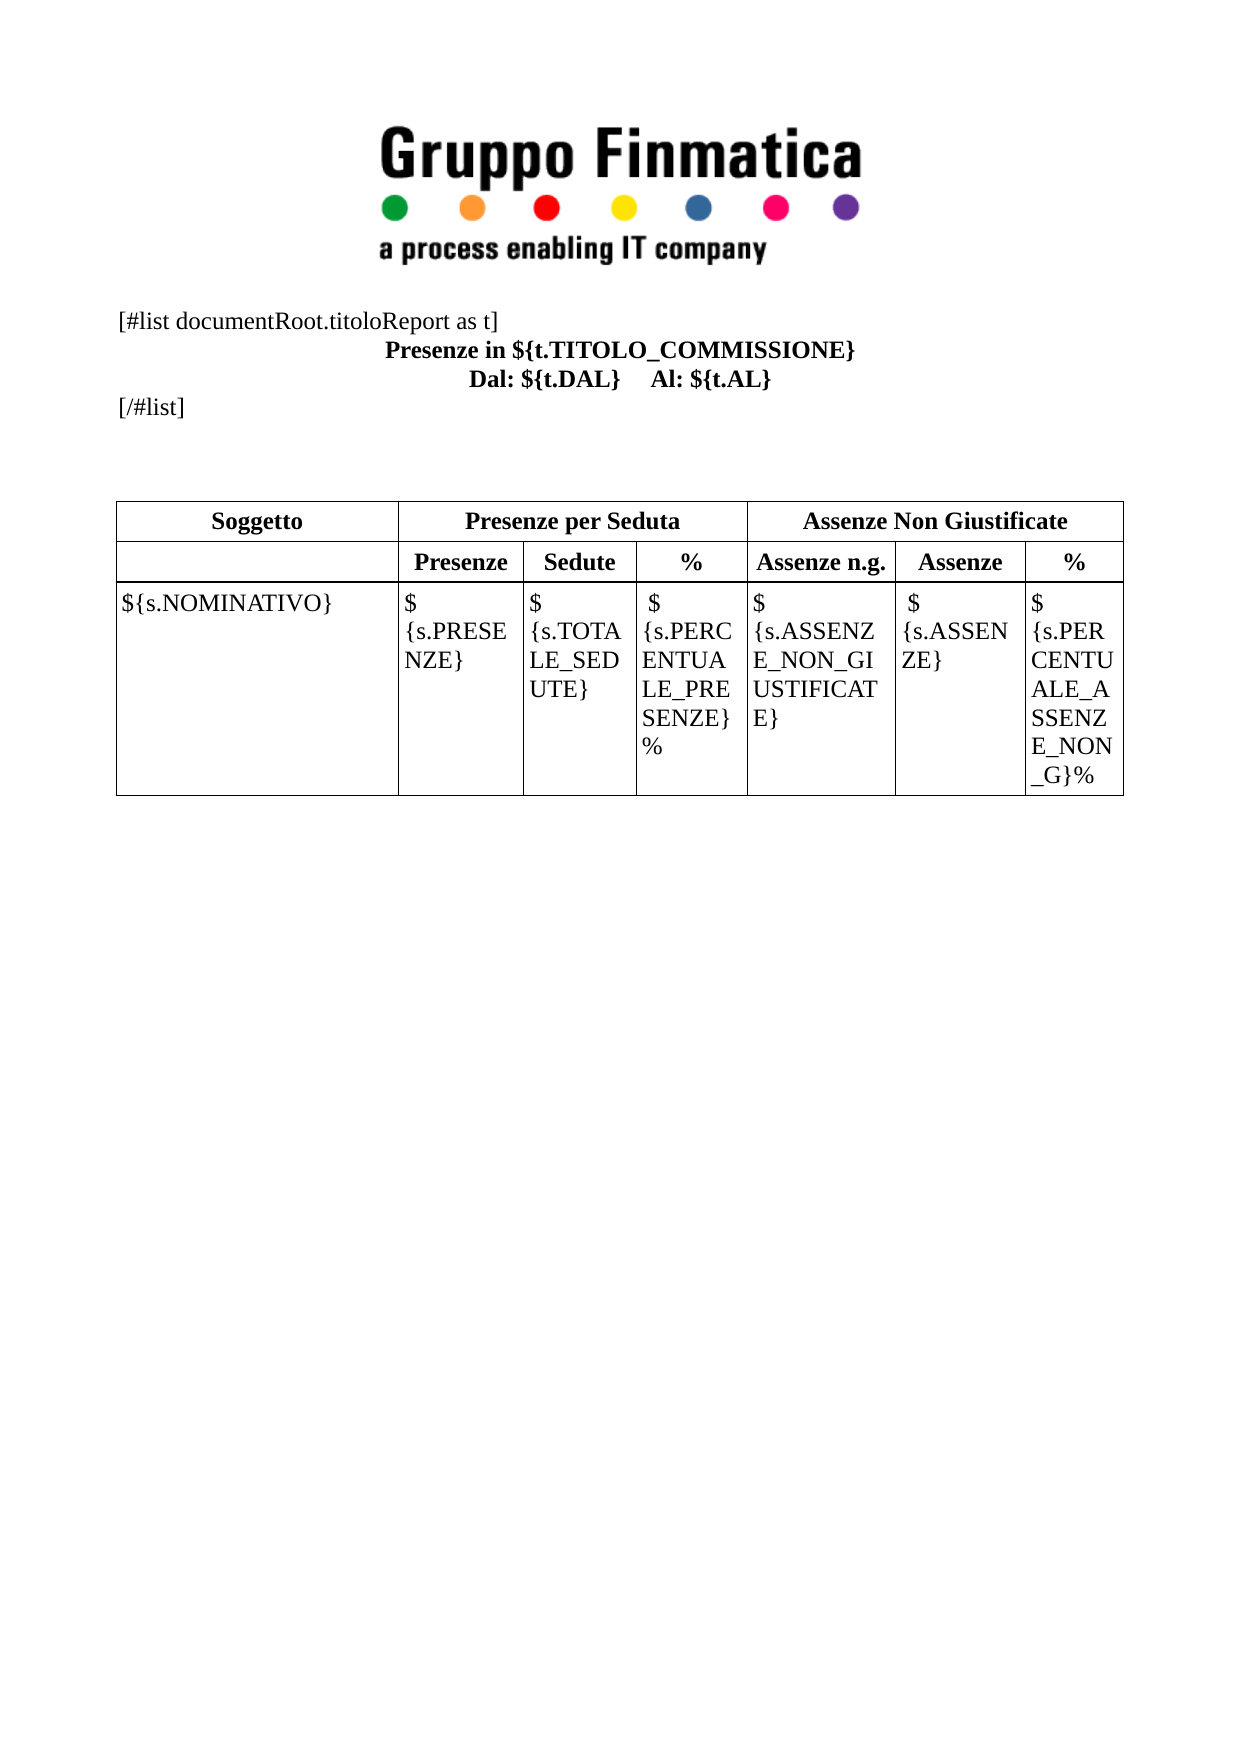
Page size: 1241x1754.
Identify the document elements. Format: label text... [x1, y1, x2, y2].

table_cell ${s.ASSENZE} [896, 583, 1025, 795]
table_cell Sedute [524, 542, 636, 581]
table_cell ${s.NOMINATIVO} [117, 583, 398, 795]
table_cell % [637, 542, 747, 581]
table_cell ${s.TOTALE_SEDUTE} [524, 583, 636, 795]
table_cell ${s.PRESENZE} [399, 583, 523, 795]
table_header Soggetto [117, 502, 398, 541]
text Presenze in ${t.TITOLO_COMMISSIONE} [118, 335, 1122, 364]
table_cell Assenze [896, 542, 1025, 581]
text Dal: ${t.DAL} Al: ${t.AL} [118, 364, 1122, 392]
text [/#list] [118, 392, 1122, 421]
table_cell [117, 542, 398, 581]
picture [372, 118, 868, 278]
table_cell ${s.ASSENZE_NON_GIUSTIFICATE} [748, 583, 895, 795]
table_cell Presenze [399, 542, 523, 581]
table_cell ${s.PERCENTUALE_ASSENZE_NON_G}% [1026, 583, 1123, 795]
table_cell ${s.PERCENTUALE_PRESENZE}% [637, 583, 747, 795]
table_header Assenze Non Giustificate [748, 502, 1123, 541]
table_cell % [1026, 542, 1123, 581]
text [#list documentRoot.titoloReport as t] [118, 306, 1122, 335]
table_header Presenze per Seduta [399, 502, 747, 541]
table_cell Assenze n.g. [748, 542, 895, 581]
